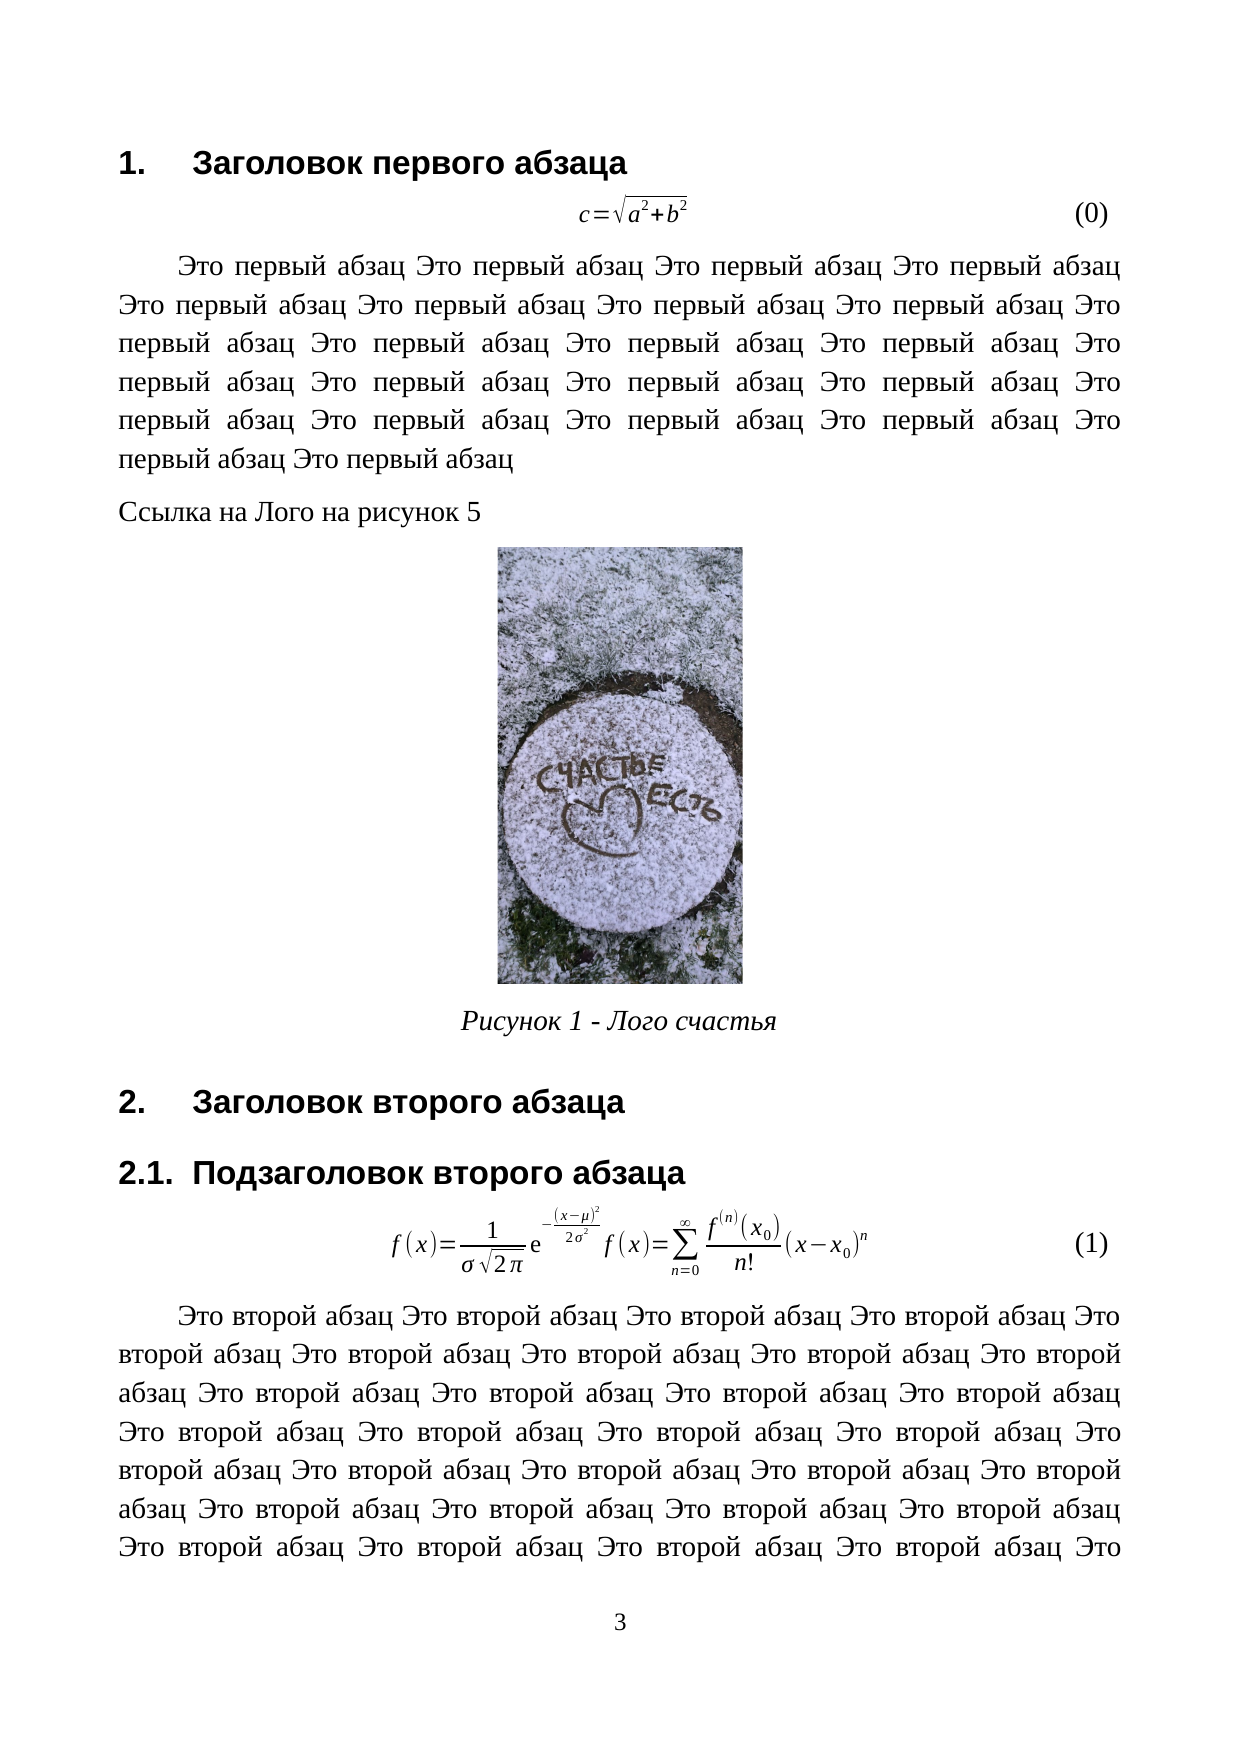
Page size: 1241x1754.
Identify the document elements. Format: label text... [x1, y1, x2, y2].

text (0) [118, 194, 1122, 229]
subtitle Заголовок второго абзаца [118, 1082, 1122, 1120]
text (1) [118, 1204, 1122, 1278]
text Ссылка на Лого на рисунок 5 [118, 494, 1122, 528]
text Это второй абзац Это второй абзац Это второй абзац Это второй абзац Это второй абзац Это второй абзац Это второй абзац Это второй абзац Это второй абзац Это второй абзац Это второй абзац Это второй абзац Это второй абзац Это второй абзац Это второй абзац Это второй абзац Это второй абзац Это второй абзац Это второй абзац Это второй абзац Это второй абзац Это второй абзац Это второй абзац Это второй абзац Это второй абзац Это второй абзац Это второй абзац Это второй абзац Это второй абзац Это второй абзац Это [118, 1298, 1122, 1563]
picture [497, 547, 743, 984]
text Рисунок 1 - Лого счастья [118, 1003, 1122, 1037]
subtitle Заголовок первого абзаца [118, 143, 1122, 182]
text Это первый абзац Это первый абзац Это первый абзац Это первый абзац Это первый абзац Это первый абзац Это первый абзац Это первый абзац Это первый абзац Это первый абзац Это первый абзац Это первый абзац Это первый абзац Это первый абзац Это первый абзац Это первый абзац Это первый абзац Это первый абзац Это первый абзац Это первый абзац Это первый абзац Это первый абзац [118, 248, 1122, 474]
subtitle Подзаголовок второго абзаца [118, 1153, 1122, 1192]
